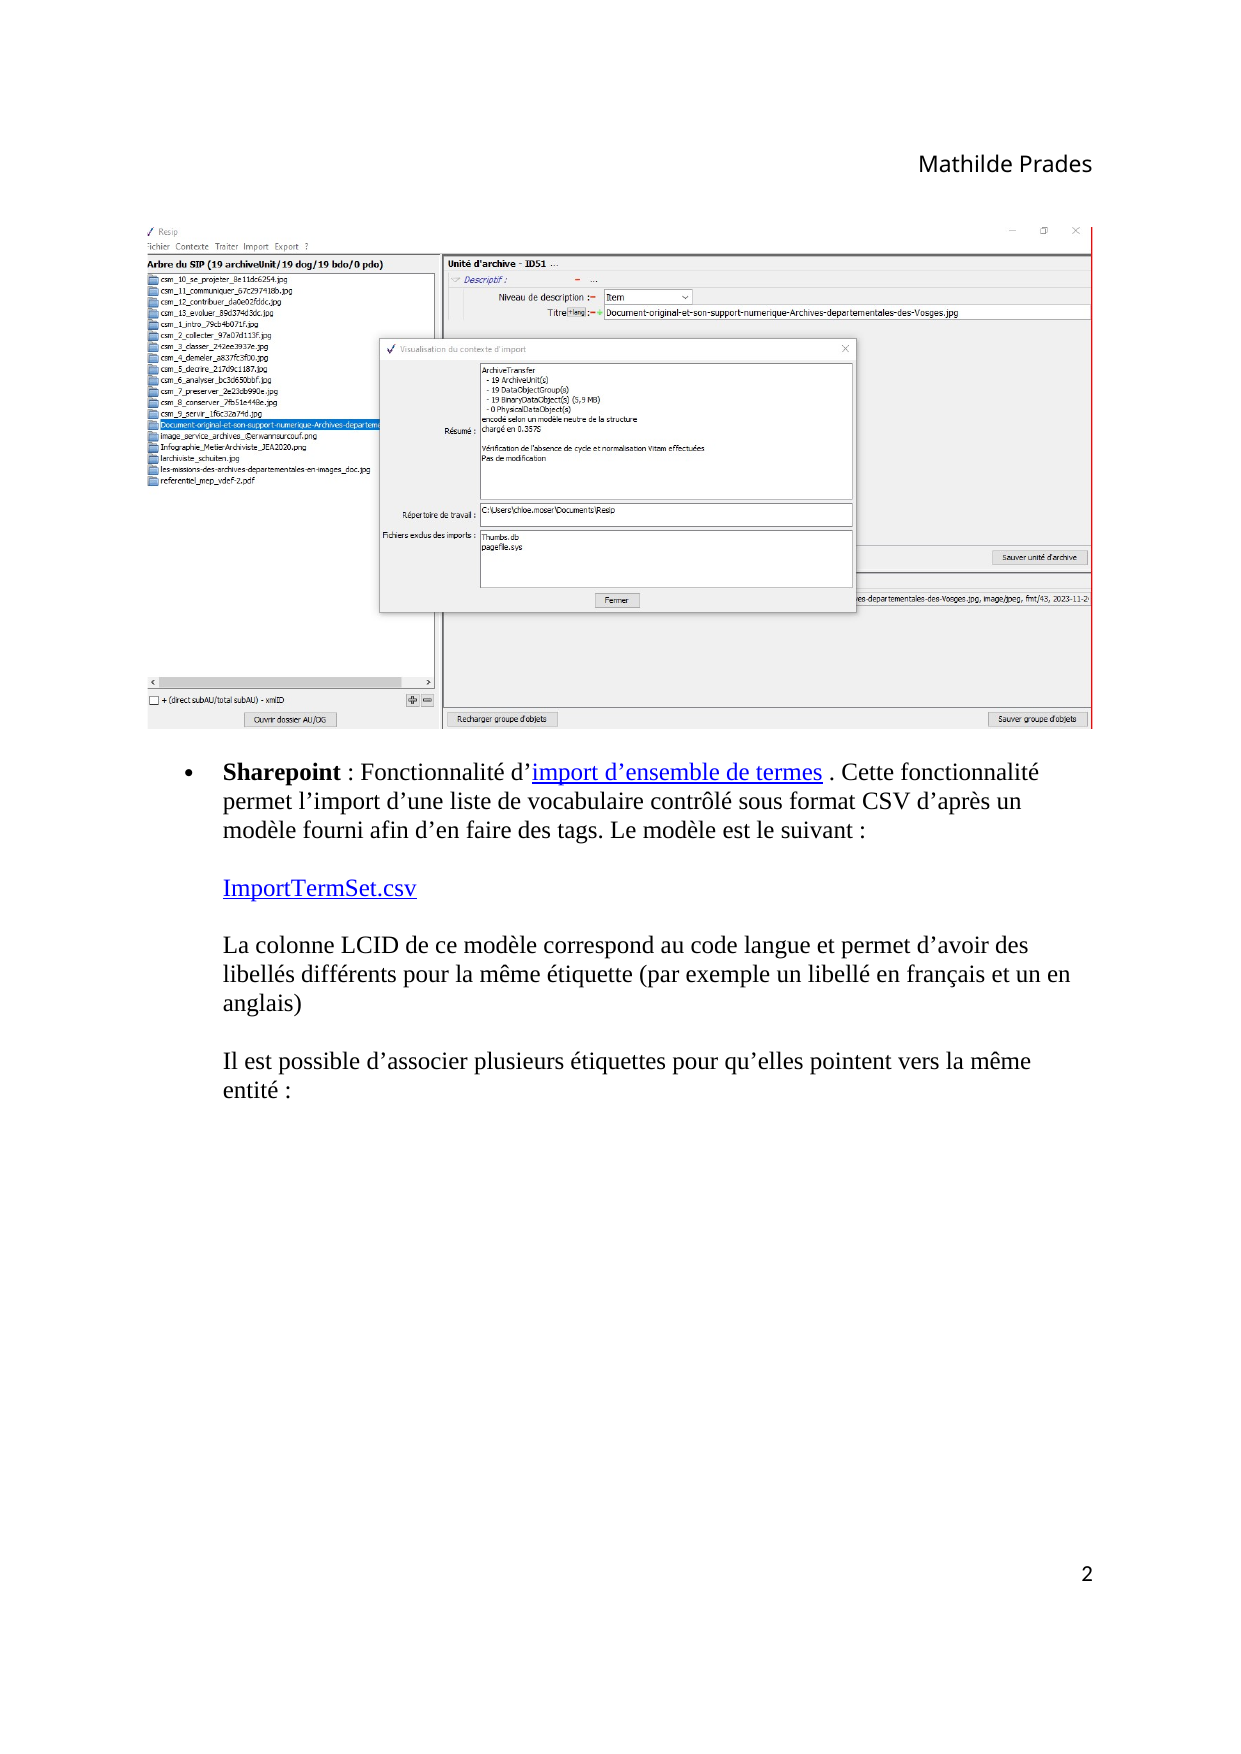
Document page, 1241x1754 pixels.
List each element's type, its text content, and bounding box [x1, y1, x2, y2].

picture [147, 227, 1093, 729]
text Il est possible d’associer plusieurs étiquettes pour qu’elles pointent vers la même entité : [223, 1046, 1093, 1103]
text La colonne LCID de ce modèle correspond au code langue et permet d’avoir des libellés différents pour la même étiquette (par exemple un libellé en français et un en anglais) [223, 931, 1093, 1017]
text ImportTermSet.csv [223, 873, 1093, 901]
list Sharepoint : Fonctionnalité d’import d’ensemble de termes . Cette fonctionnalité permet l’import d’une liste de vocabulaire contrôlé sous format CSV d’après un modèle fourni afin d’en faire des tags. Le modèle est le suivant : [185, 757, 1093, 843]
